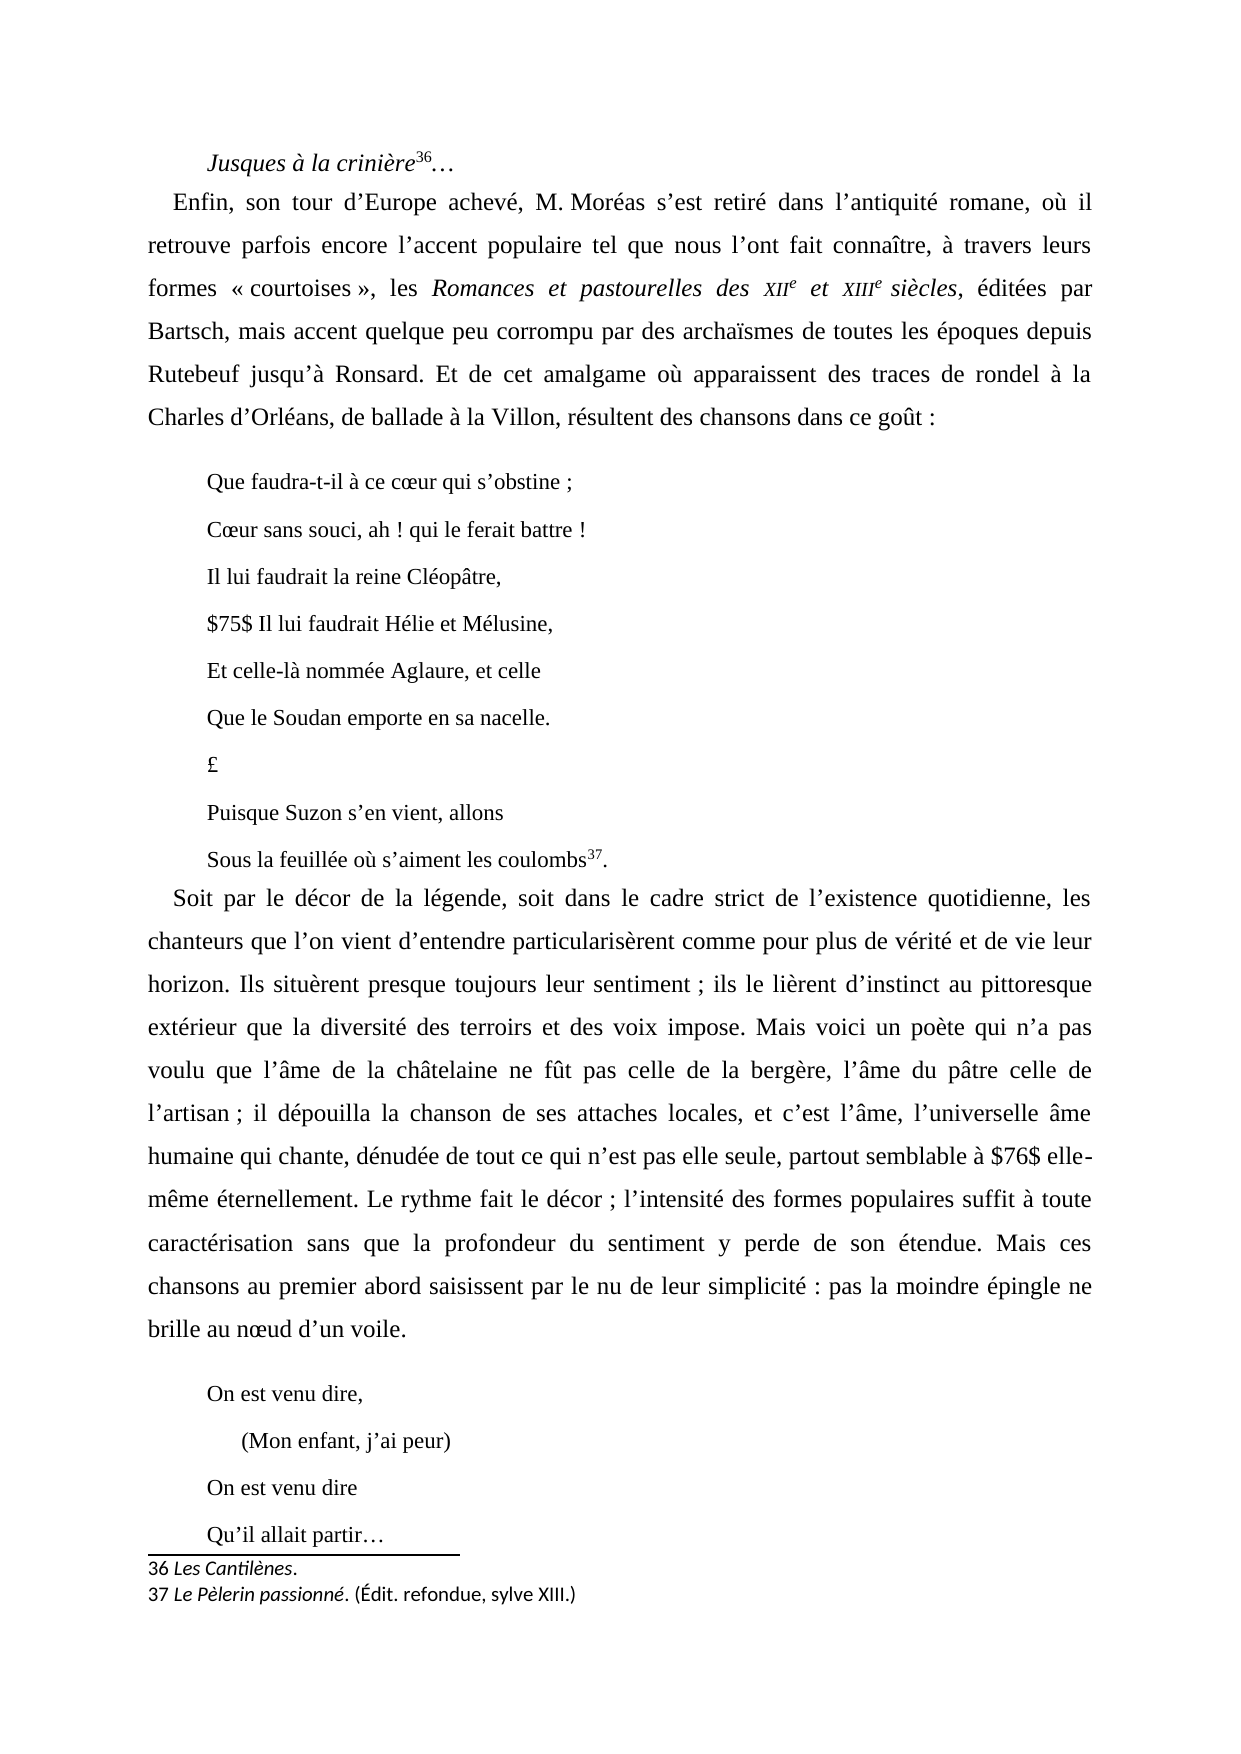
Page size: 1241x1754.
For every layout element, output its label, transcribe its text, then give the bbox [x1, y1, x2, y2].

text On est venu dire, [207, 1380, 1093, 1406]
text $75$ Il lui faudrait Hélie et Mélusine, [207, 610, 1093, 636]
text Les Cantilènes. [148, 1556, 1093, 1581]
text (Mon enfant, j’ai peur) [207, 1427, 1093, 1453]
text Cœur sans souci, ah ! qui le ferait battre ! [207, 516, 1093, 542]
text £ [207, 752, 1093, 778]
text Qu’il allait partir… [207, 1522, 1093, 1548]
text Soit par le décor de la légende, soit dans le cadre strict de l’existence quotidienne, les chanteurs que l’on vient d’entendre particularisèrent comme pour plus de vérité et de vie leur horizon. Ils situèrent presque toujours leur sentiment ; ils le lièrent d’instinct au pittoresque extérieur que la diversité des terroirs et des voix impose. Mais voici un poète qui n’a pas voulu que l’âme de la châtelaine ne fût pas celle de la bergère, l’âme du pâtre celle de l’artisan ; il dépouilla la chanson de ses attaches locales, et c’est l’âme, l’universelle âme humaine qui chante, dénudée de tout ce qui n’est pas elle seule, partout semblable à $76$ elle-même éternellement. Le rythme fait le décor ; l’intensité des formes populaires suffit à toute caractérisation sans que la profondeur du sentiment y perde de son étendue. Mais ces chansons au premier abord saisissent par le nu de leur simplicité : pas la moindre épingle ne brille au nœud d’un voile. [148, 883, 1093, 1343]
text Que faudra-t-il à ce cœur qui s’obstine ; [207, 468, 1093, 495]
text On est venu dire [207, 1474, 1093, 1501]
text Le Pèlerin passionné. (Édit. refondue, sylve XIII.) [148, 1581, 1093, 1606]
text Que le Soudan emporte en sa nacelle. [207, 704, 1093, 731]
text Enfin, son tour d’Europe achevé, M. Moréas s’est retiré dans l’antiquité romane, où il retrouve parfois encore l’accent populaire tel que nous l’ont fait connaître, à travers leurs formes « courtoises », les Romances et pastourelles des xiie et xiiie siècles, éditées par Bartsch, mais accent quelque peu corrompu par des archaïsmes de toutes les époques depuis Rutebeuf jusqu’à Ronsard. Et de cet amalgame où apparaissent des traces de rondel à la Charles d’Orléans, de ballade à la Villon, résultent des chansons dans ce goût : [148, 187, 1093, 431]
text Il lui faudrait la reine Cléopâtre, [207, 563, 1093, 589]
text Jusques à la crinière… [207, 148, 1093, 176]
text Puisque Suzon s’en vient, allons [207, 799, 1093, 825]
text Sous la feuillée où s’aiment les coulombs. [207, 846, 1093, 872]
text Et celle-là nommée Aglaure, et celle [207, 657, 1093, 683]
